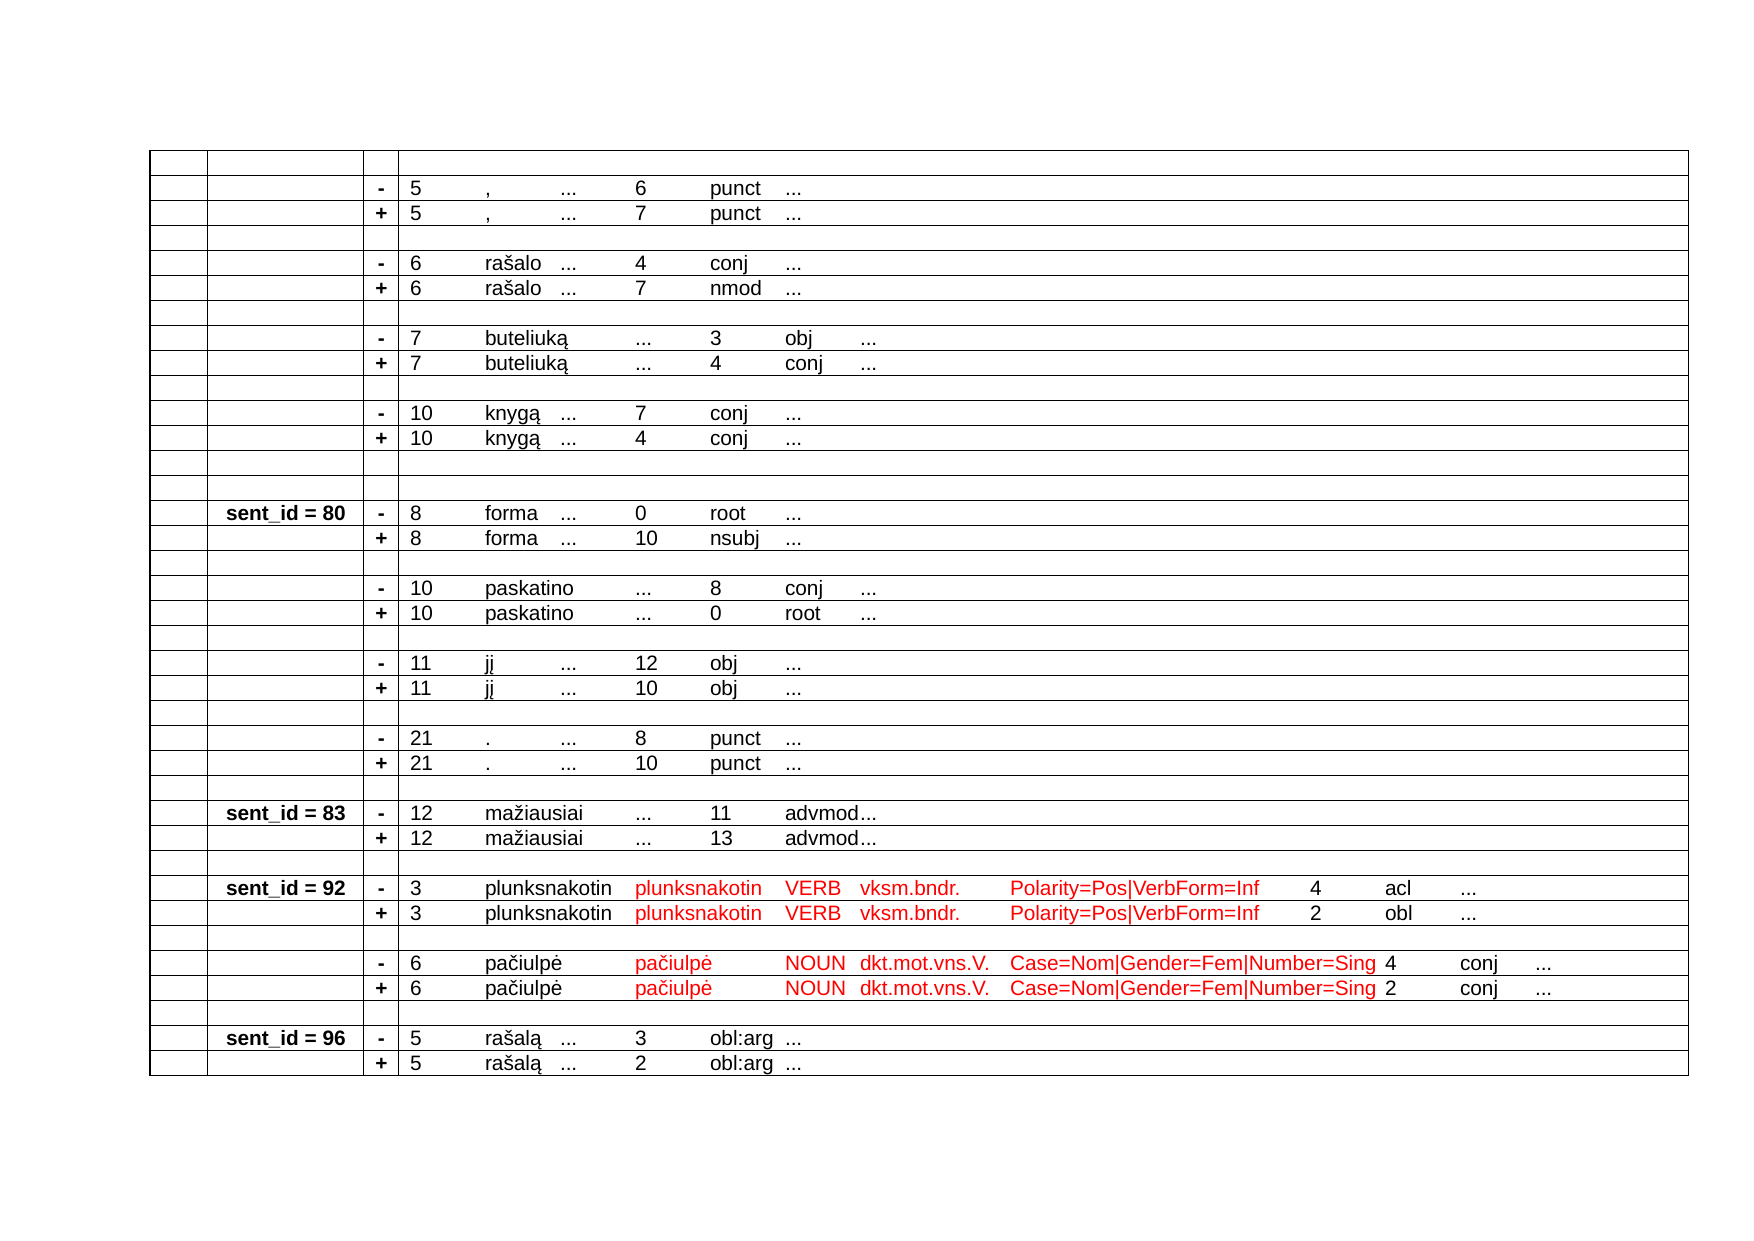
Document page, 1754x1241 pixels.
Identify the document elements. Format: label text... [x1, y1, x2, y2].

table_cell [399, 226, 1688, 250]
table_cell [151, 726, 207, 750]
table_cell [364, 476, 398, 500]
table_cell [151, 901, 207, 925]
table_cell [208, 1051, 363, 1075]
table_cell 8 forma ... 0 root ... [399, 501, 1688, 525]
table_cell + [364, 1051, 398, 1075]
table_cell 10 knygą ... 4 conj ... [399, 426, 1688, 450]
table_cell [208, 526, 363, 550]
table_cell 11 jį ... 12 obj ... [399, 651, 1688, 675]
table_cell 5 , ... 7 punct ... [399, 201, 1688, 225]
table_cell + [364, 276, 398, 300]
table_cell [151, 976, 207, 1000]
table_cell [208, 151, 363, 175]
table_cell [208, 951, 363, 975]
table_cell + [364, 826, 398, 850]
table_cell [208, 301, 363, 325]
table_cell [151, 951, 207, 975]
table_cell [208, 176, 363, 200]
table_cell 3 plunksnakotin plunksnakotin VERB vksm.bndr. Polarity=Pos|VerbForm=Inf 4 acl ... [399, 876, 1688, 900]
table_cell [208, 551, 363, 575]
table_cell + [364, 601, 398, 625]
table_cell [151, 201, 207, 225]
table_cell 7 buteliuką ... 3 obj ... [399, 326, 1688, 350]
table_cell [399, 476, 1688, 500]
table_cell [399, 776, 1688, 800]
table_cell [151, 426, 207, 450]
table_cell + [364, 351, 398, 375]
table_cell [151, 601, 207, 625]
table_cell [208, 1001, 363, 1025]
table_cell - [364, 576, 398, 600]
table_cell 10 paskatino ... 8 conj ... [399, 576, 1688, 600]
table_cell [208, 376, 363, 400]
table_cell [208, 926, 363, 950]
table_cell 3 plunksnakotin plunksnakotin VERB vksm.bndr. Polarity=Pos|VerbForm=Inf 2 obl ... [399, 901, 1688, 925]
table_cell [208, 276, 363, 300]
table_cell [151, 226, 207, 250]
table_cell [151, 826, 207, 850]
table_cell [151, 551, 207, 575]
table_cell [364, 151, 398, 175]
table_cell 10 knygą ... 7 conj ... [399, 401, 1688, 425]
table_cell [151, 376, 207, 400]
table_cell 10 paskatino ... 0 root ... [399, 601, 1688, 625]
table_cell [208, 901, 363, 925]
table_cell 6 rašalo ... 4 conj ... [399, 251, 1688, 275]
table_cell [151, 701, 207, 725]
table_cell - [364, 1026, 398, 1050]
table_cell - [364, 726, 398, 750]
table_cell - [364, 801, 398, 825]
table_cell + [364, 901, 398, 925]
table_cell [208, 201, 363, 225]
table_cell [364, 451, 398, 475]
table_cell + [364, 676, 398, 700]
table_cell [208, 751, 363, 775]
table_cell + [364, 526, 398, 550]
table_cell + [364, 976, 398, 1000]
table_cell [364, 1001, 398, 1025]
table_cell 5 rašalą ... 2 obl:arg ... [399, 1051, 1688, 1075]
table_cell 5 rašalą ... 3 obl:arg ... [399, 1026, 1688, 1050]
table_cell - [364, 176, 398, 200]
table_cell - [364, 876, 398, 900]
table_cell [151, 751, 207, 775]
table_cell [399, 376, 1688, 400]
table_cell [151, 651, 207, 675]
table_cell [364, 226, 398, 250]
table_cell [151, 451, 207, 475]
table_cell [151, 776, 207, 800]
table_cell [399, 451, 1688, 475]
table_cell [364, 926, 398, 950]
table_cell [151, 926, 207, 950]
table_cell - [364, 326, 398, 350]
table_cell [151, 1051, 207, 1075]
table_cell [208, 426, 363, 450]
table_cell [364, 301, 398, 325]
table_cell [151, 576, 207, 600]
table_cell [151, 401, 207, 425]
table_cell [208, 776, 363, 800]
table_cell [208, 476, 363, 500]
table_cell [151, 476, 207, 500]
table_cell + [364, 201, 398, 225]
table_cell 21 . ... 8 punct ... [399, 726, 1688, 750]
table_cell [208, 251, 363, 275]
table_cell [151, 1001, 207, 1025]
table_cell [208, 576, 363, 600]
table_cell [208, 701, 363, 725]
table_cell [151, 1026, 207, 1050]
table_cell [399, 551, 1688, 575]
table_cell [364, 851, 398, 875]
table_cell sent_id = 83 [208, 801, 363, 825]
table_cell [399, 151, 1688, 175]
table_cell 21 . ... 10 punct ... [399, 751, 1688, 775]
table_cell [151, 276, 207, 300]
table_cell [151, 501, 207, 525]
table_cell - [364, 951, 398, 975]
table_cell sent_id = 96 [208, 1026, 363, 1050]
table_cell 7 buteliuką ... 4 conj ... [399, 351, 1688, 375]
table_cell [364, 626, 398, 650]
table_cell [208, 451, 363, 475]
table_cell + [364, 426, 398, 450]
table_cell - [364, 401, 398, 425]
table_cell [151, 176, 207, 200]
table_cell [151, 851, 207, 875]
table_cell [151, 626, 207, 650]
table_cell [151, 326, 207, 350]
table_cell [208, 401, 363, 425]
table_cell 11 jį ... 10 obj ... [399, 676, 1688, 700]
table_cell [151, 876, 207, 900]
table_cell + [364, 751, 398, 775]
table_cell [151, 251, 207, 275]
table_cell [208, 326, 363, 350]
table_cell [151, 526, 207, 550]
table_cell [208, 351, 363, 375]
table_cell [364, 776, 398, 800]
table_cell [364, 376, 398, 400]
table_cell [399, 926, 1688, 950]
table_cell [208, 826, 363, 850]
table_cell 6 rašalo ... 7 nmod ... [399, 276, 1688, 300]
table_cell 12 mažiausiai ... 11 advmod ... [399, 801, 1688, 825]
table_cell [399, 301, 1688, 325]
table_cell [151, 151, 207, 175]
table_cell 8 forma ... 10 nsubj ... [399, 526, 1688, 550]
table_cell [208, 676, 363, 700]
table_cell [208, 601, 363, 625]
table_cell [364, 551, 398, 575]
table_cell [399, 626, 1688, 650]
table_cell [399, 701, 1688, 725]
table_cell [151, 676, 207, 700]
table_cell [208, 626, 363, 650]
table_cell [399, 851, 1688, 875]
table_cell [208, 976, 363, 1000]
table_cell [399, 1001, 1688, 1025]
table_cell [364, 701, 398, 725]
table_cell 12 mažiausiai ... 13 advmod ... [399, 826, 1688, 850]
table_cell [151, 801, 207, 825]
table_cell [208, 226, 363, 250]
table_cell 6 pačiulpė pačiulpė NOUN dkt.mot.vns.V. Case=Nom|Gender=Fem|Number=Sing 2 conj ... [399, 976, 1688, 1000]
table_cell [208, 726, 363, 750]
table_cell sent_id = 80 [208, 501, 363, 525]
table_cell [151, 351, 207, 375]
table_cell - [364, 651, 398, 675]
table_cell 5 , ... 6 punct ... [399, 176, 1688, 200]
table_cell [208, 851, 363, 875]
table_cell - [364, 251, 398, 275]
table_cell sent_id = 92 [208, 876, 363, 900]
table_cell [151, 301, 207, 325]
table_cell - [364, 501, 398, 525]
table_cell 6 pačiulpė pačiulpė NOUN dkt.mot.vns.V. Case=Nom|Gender=Fem|Number=Sing 4 conj ... [399, 951, 1688, 975]
table_cell [208, 651, 363, 675]
